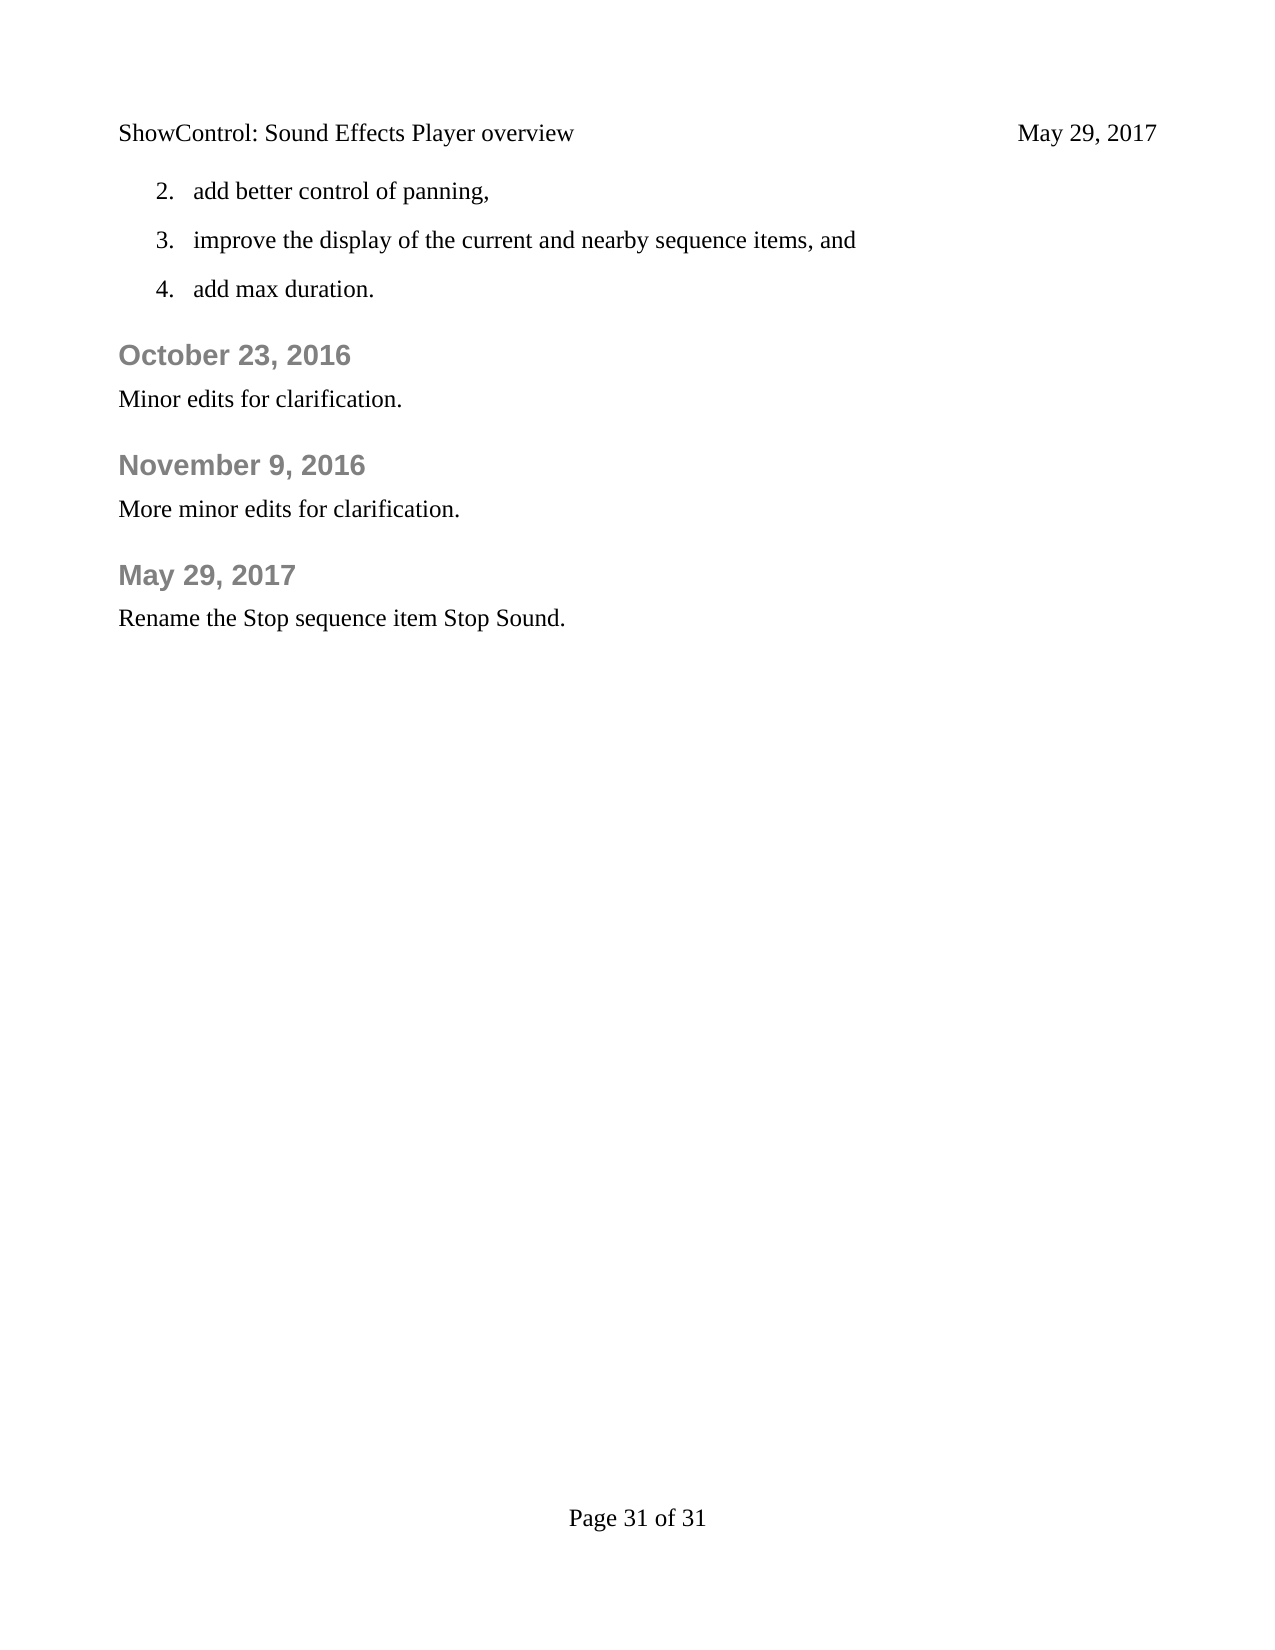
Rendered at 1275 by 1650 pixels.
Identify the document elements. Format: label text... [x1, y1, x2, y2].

subtitle October 23, 2016 [118, 338, 1157, 372]
text More minor edits for clarification. [118, 494, 1157, 523]
list improve the display of the current and nearby sequence items, and [156, 225, 1157, 254]
text Rename the Stop sequence item Stop Sound. [118, 603, 1157, 632]
text Minor edits for clarification. [118, 384, 1157, 413]
subtitle November 9, 2016 [118, 448, 1157, 481]
subtitle May 29, 2017 [118, 557, 1157, 591]
list add max duration. [156, 274, 1157, 303]
list add better control of panning, [156, 176, 1157, 205]
